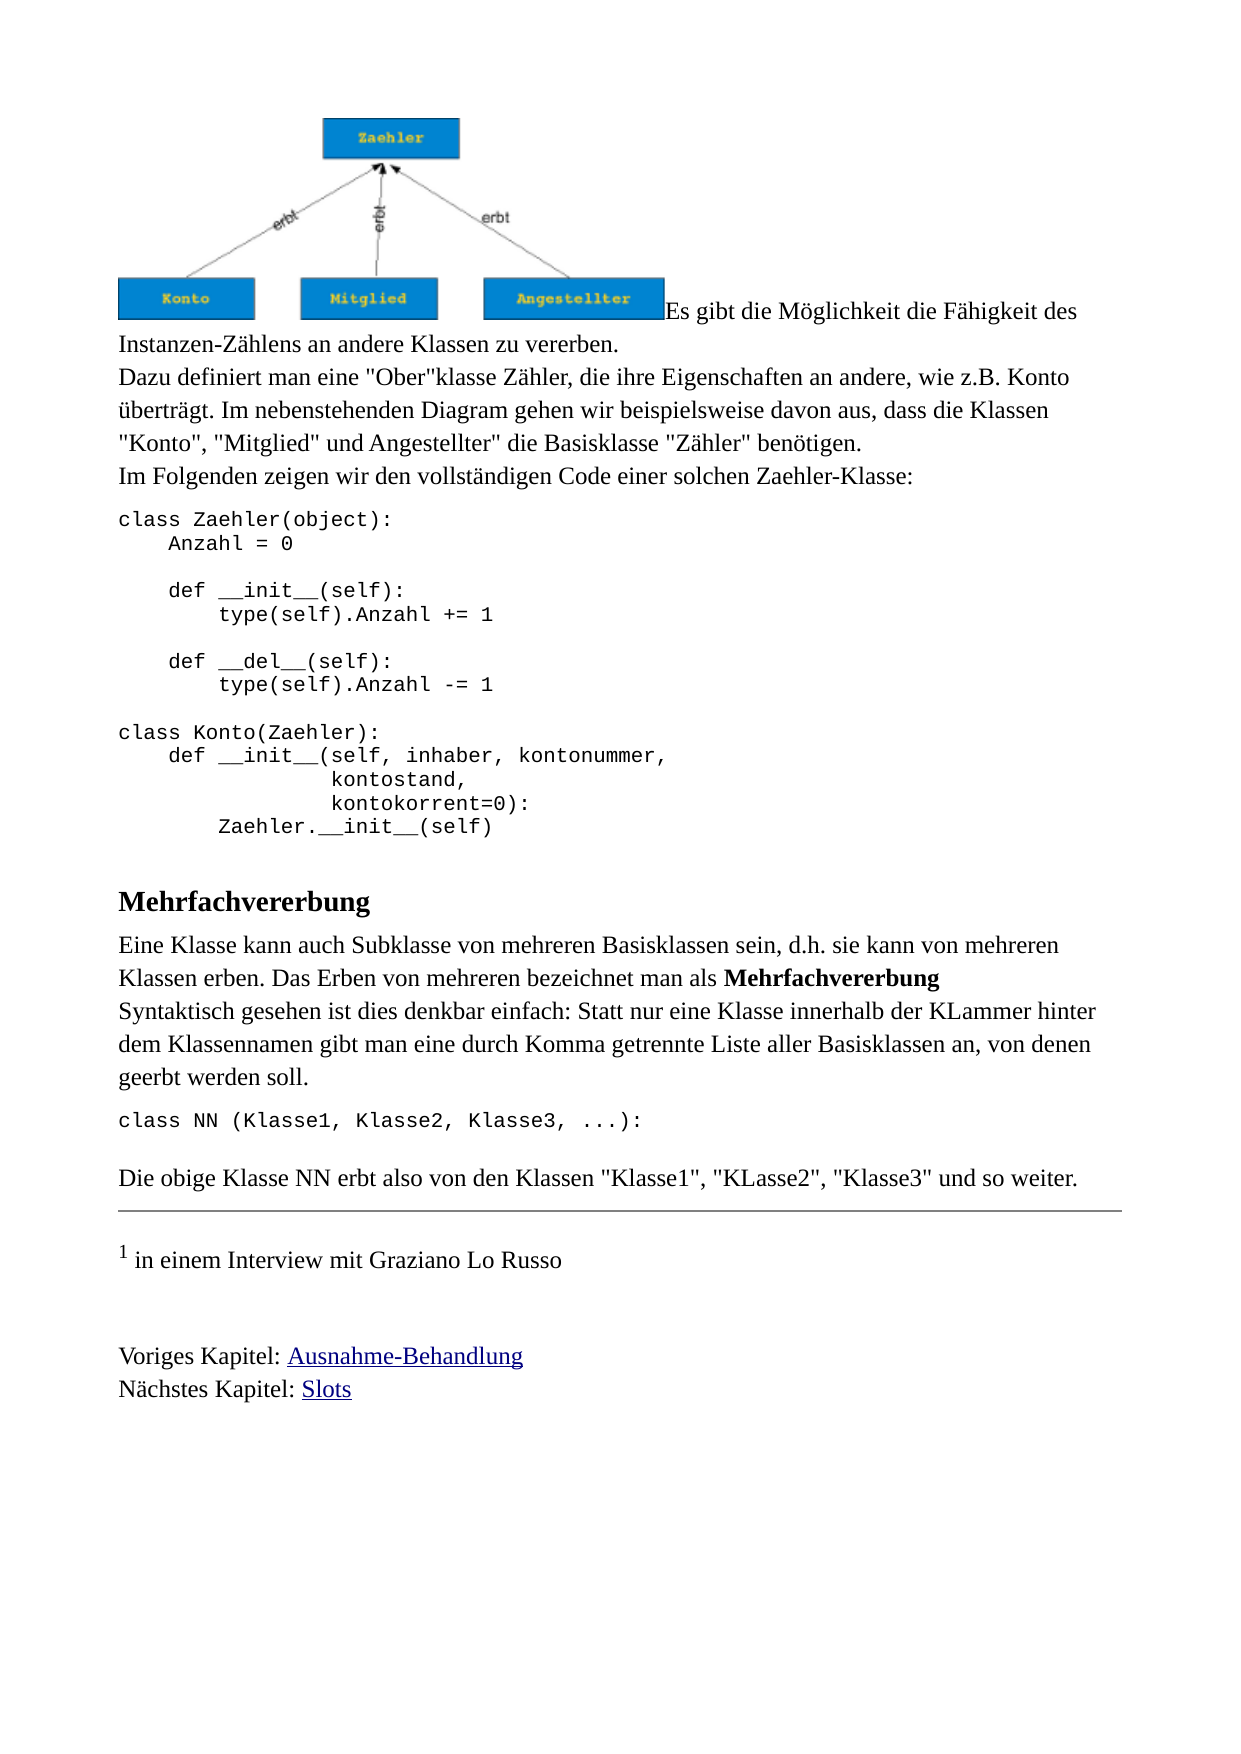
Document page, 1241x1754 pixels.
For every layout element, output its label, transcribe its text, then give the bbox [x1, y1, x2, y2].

text Zaehler.__init__(self) [118, 816, 1122, 840]
text def __init__(self, inhaber, kontonummer, [118, 745, 1122, 769]
text type(self).Anzahl -= 1 [118, 674, 1122, 698]
text Anzahl = 0 [118, 533, 1122, 556]
text Voriges Kapitel: Ausnahme-Behandlung Nächstes Kapitel: Slots [118, 1341, 1122, 1436]
text class NN (Klasse1, Klasse2, Klasse3, ...): [118, 1110, 1122, 1133]
subtitle Mehrfachvererbung [118, 884, 1122, 918]
text kontokorrent=0): [118, 793, 1122, 816]
text class Konto(Zaehler): [118, 722, 1122, 745]
text def __init__(self): [118, 580, 1122, 603]
text class Zaehler(object): [118, 509, 1122, 533]
text Die obige Klasse NN erbt also von den Klassen "Klasse1", "KLasse2", "Klasse3" und so weiter. [118, 1163, 1122, 1192]
text 1 in einem Interview mit Graziano Lo Russo [118, 1240, 1122, 1274]
text def __del__(self): [118, 651, 1122, 674]
text Eine Klasse kann auch Subklasse von mehreren Basisklassen sein, d.h. sie kann von mehreren Klassen erben. Das Erben von mehreren bezeichnet man als Mehrfachvererbung Syntaktisch gesehen ist dies denkbar einfach: Statt nur eine Klasse innerhalb der KLammer hinter dem Klassennamen gibt man eine durch Komma getrennte Liste aller Basisklassen an, von denen geerbt werden soll. [118, 930, 1122, 1091]
text type(self).Anzahl += 1 [118, 603, 1122, 627]
picture [118, 118, 665, 320]
text kontostand, [118, 769, 1122, 793]
text Es gibt die Möglichkeit die Fähigkeit des Instanzen-Zählens an andere Klassen zu vererben. Dazu definiert man eine "Ober"klasse Zähler, die ihre Eigenschaften an andere, wie z.B. Konto überträgt. Im nebenstehenden Diagram gehen wir beispielsweise davon aus, dass die Klassen "Konto", "Mitglied" und Angestellter" die Basisklasse "Zähler" benötigen. Im Folgenden zeigen wir den vollständigen Code einer solchen Zaehler-Klasse: [118, 118, 1122, 490]
